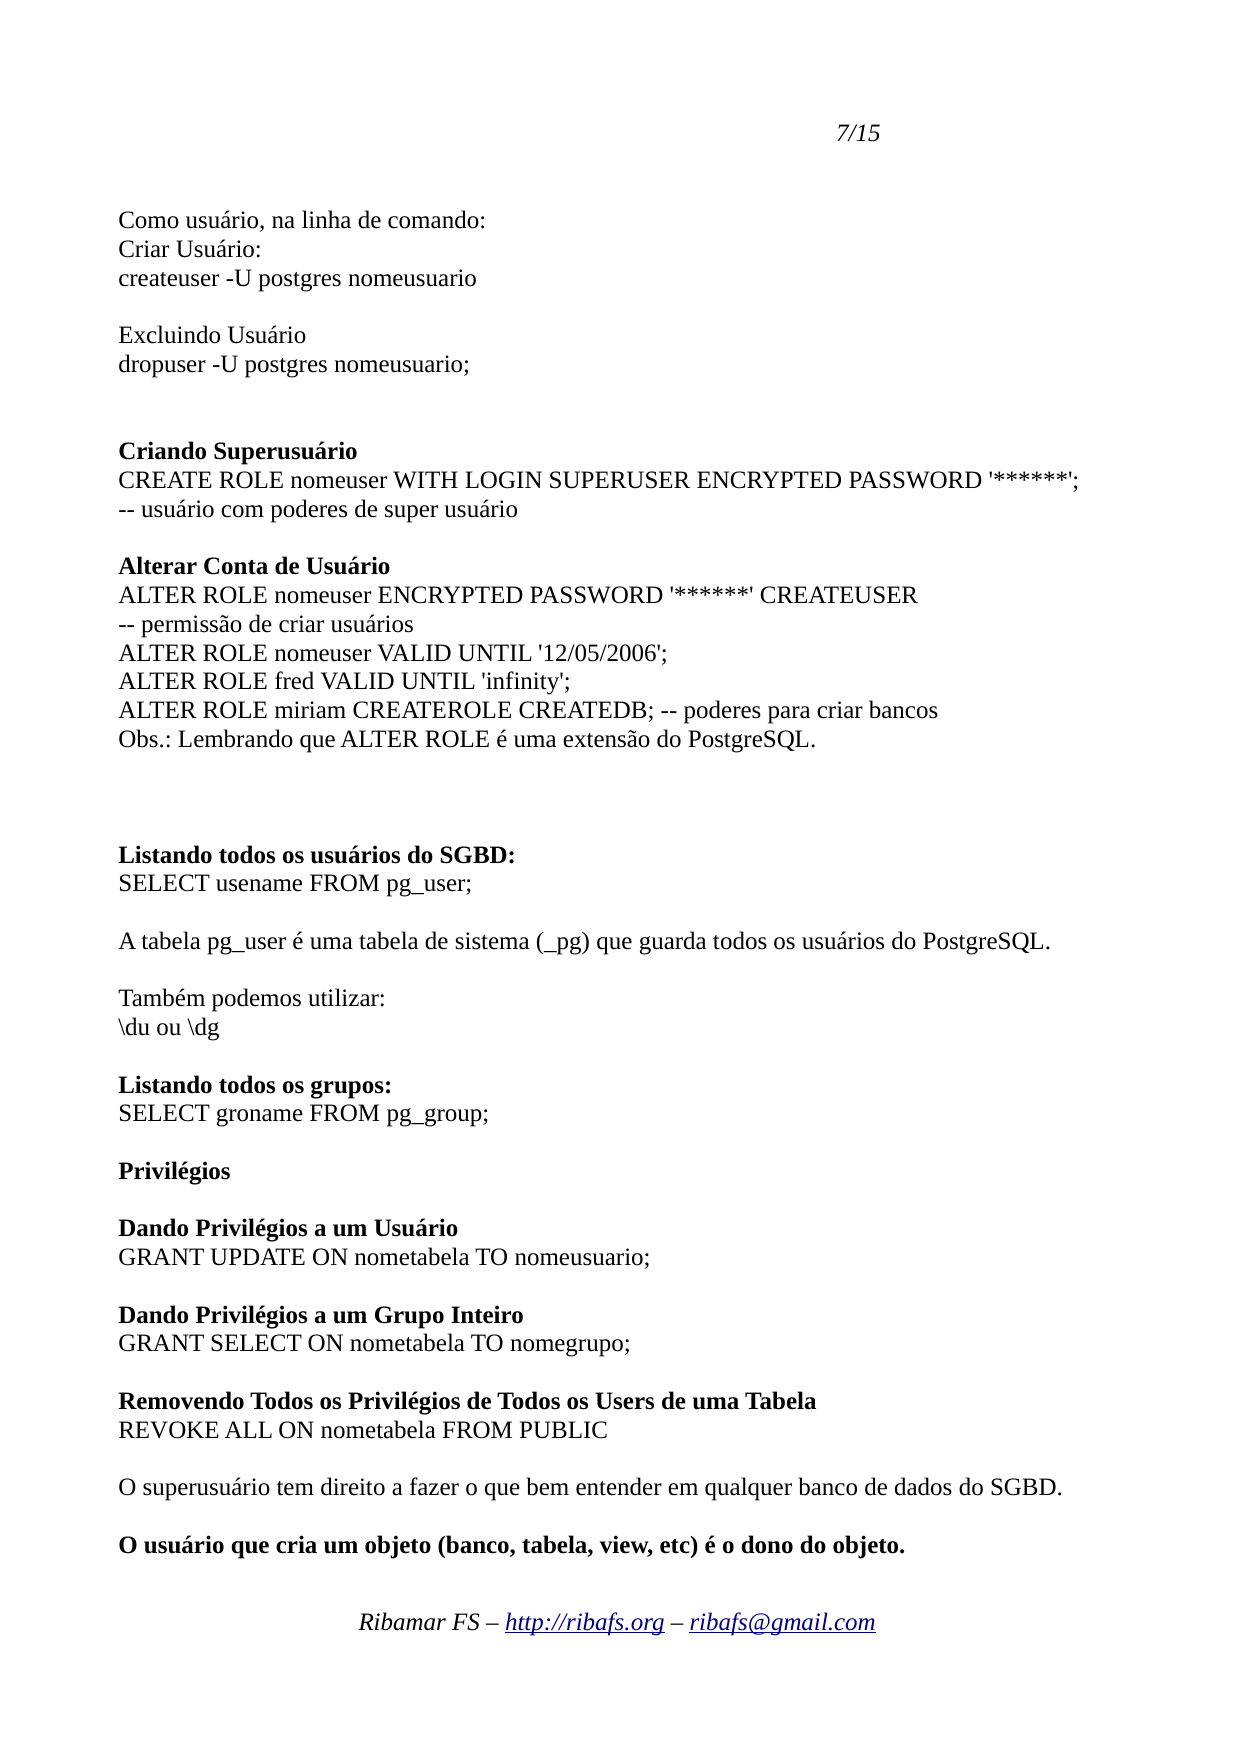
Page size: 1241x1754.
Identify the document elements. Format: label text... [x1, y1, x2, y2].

text Listando todos os usuários do SGBD: SELECT usename FROM pg_user; A tabela pg_user é uma tabela de sistema (_pg) que guarda todos os usuários do PostgreSQL. Também podemos utilizar: \du ou \dg Listando todos os grupos: SELECT groname FROM pg_group; Privilégios Dando Privilégios a um Usuário GRANT UPDATE ON nometabela TO nomeusuario; Dando Privilégios a um Grupo Inteiro GRANT SELECT ON nometabela TO nomegrupo; Removendo Todos os Privilégios de Todos os Users de uma Tabela REVOKE ALL ON nometabela FROM PUBLIC O superusuário tem direito a fazer o que bem entender em qualquer banco de dados do SGBD. O usuário que cria um objeto (banco, tabela, view, etc) é o dono do objeto. [118, 811, 1122, 1558]
text Criando Superusuário CREATE ROLE nomeuser WITH LOGIN SUPERUSER ENCRYPTED PASSWORD '******'; -- usuário com poderes de super usuário Alterar Conta de Usuário ALTER ROLE nomeuser ENCRYPTED PASSWORD '******' CREATEUSER -- permissão de criar usuários ALTER ROLE nomeuser VALID UNTIL '12/05/2006'; ALTER ROLE fred VALID UNTIL 'infinity'; ALTER ROLE miriam CREATEROLE CREATEDB; -- poderes para criar bancos Obs.: Lembrando que ALTER ROLE é uma extensão do PostgreSQL. [118, 436, 1122, 753]
text Como usuário, na linha de comando: Criar Usuário: createuser -U postgres nomeusuario Excluindo Usuário dropuser -U postgres nomeusuario; [118, 206, 1122, 378]
